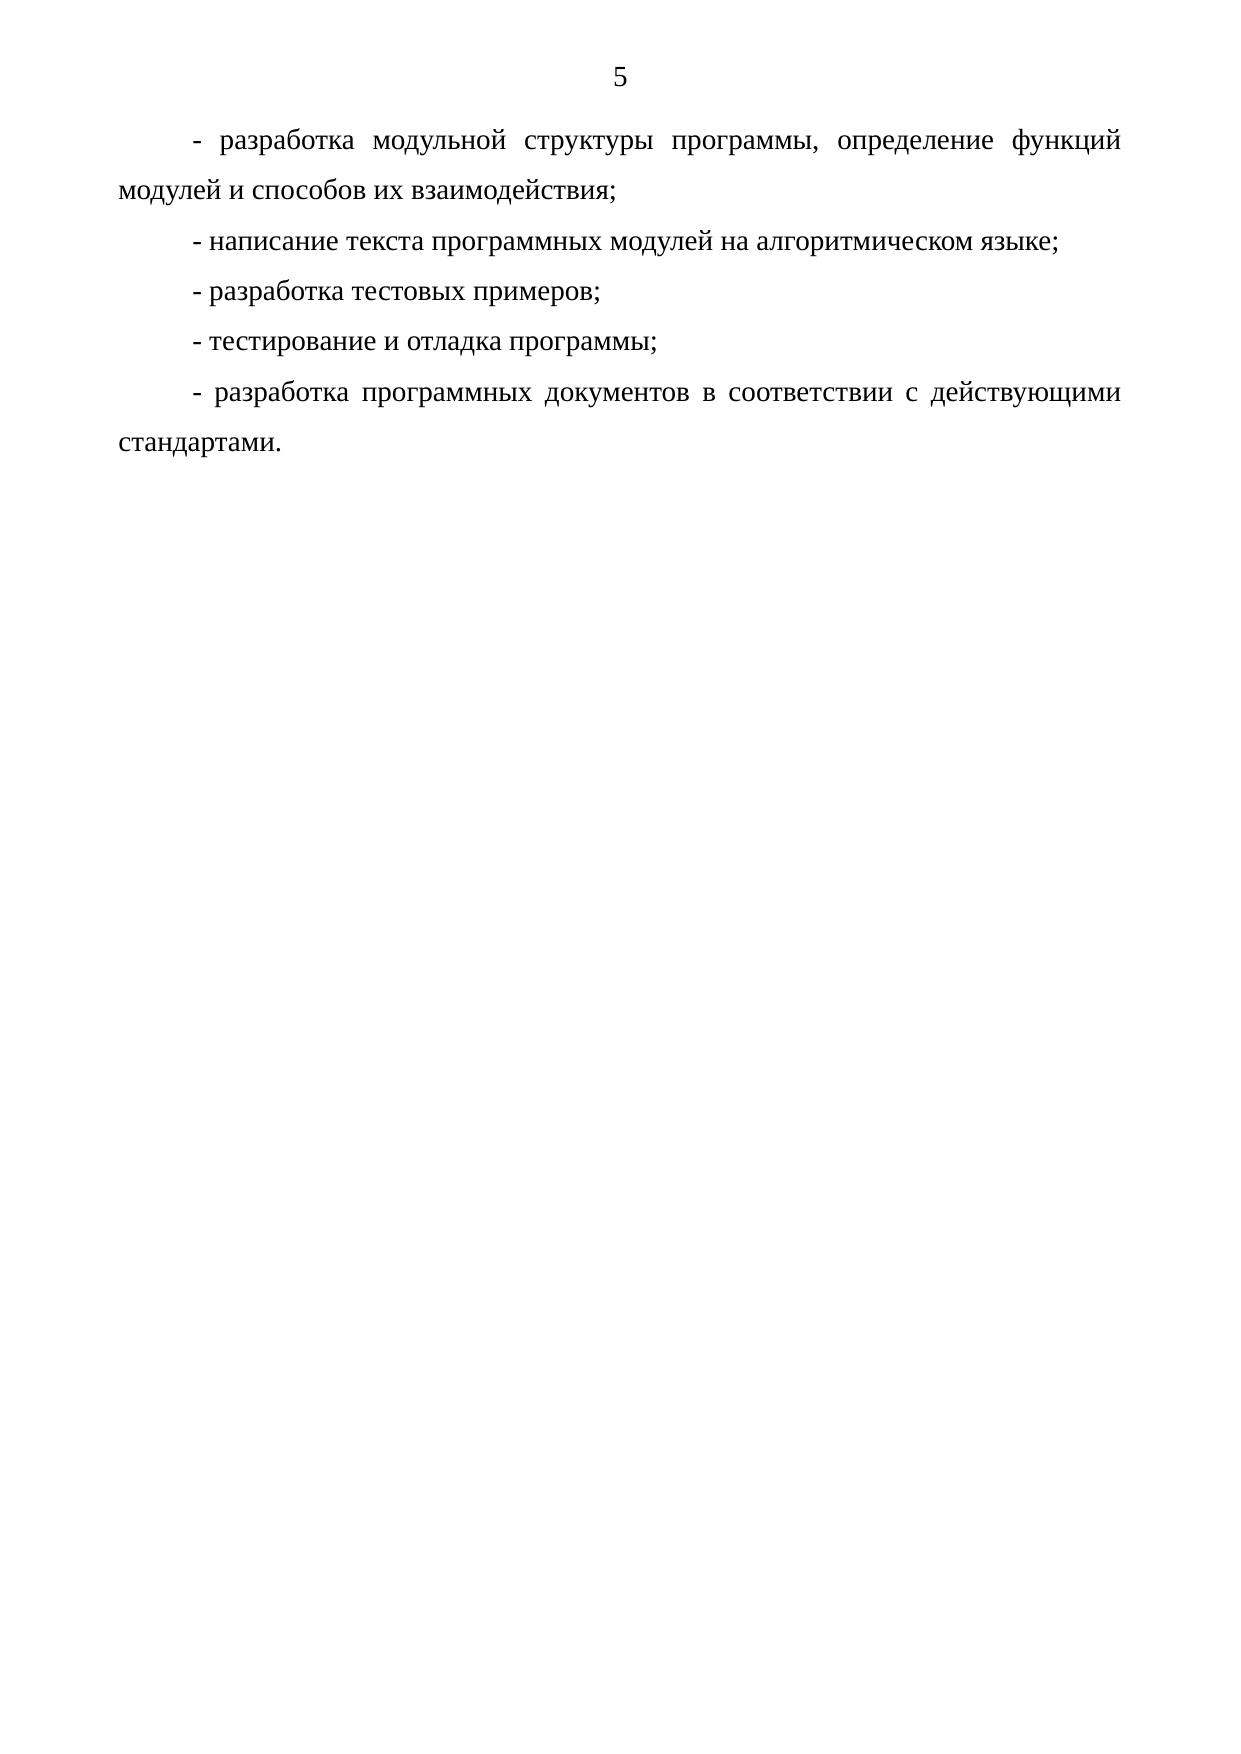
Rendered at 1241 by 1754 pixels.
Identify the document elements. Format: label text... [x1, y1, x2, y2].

text - тестирование и отладка программы; [118, 323, 1122, 357]
text - разработка тестовых примеров; [118, 273, 1122, 307]
text - разработка модульной структуры программы, определение функций модулей и способов их взаимодействия; [118, 122, 1122, 206]
text - разработка программных документов в соответствии с действующими стандартами. [118, 374, 1122, 457]
text - написание текста программных модулей на алгоритмическом языке; [118, 223, 1122, 256]
